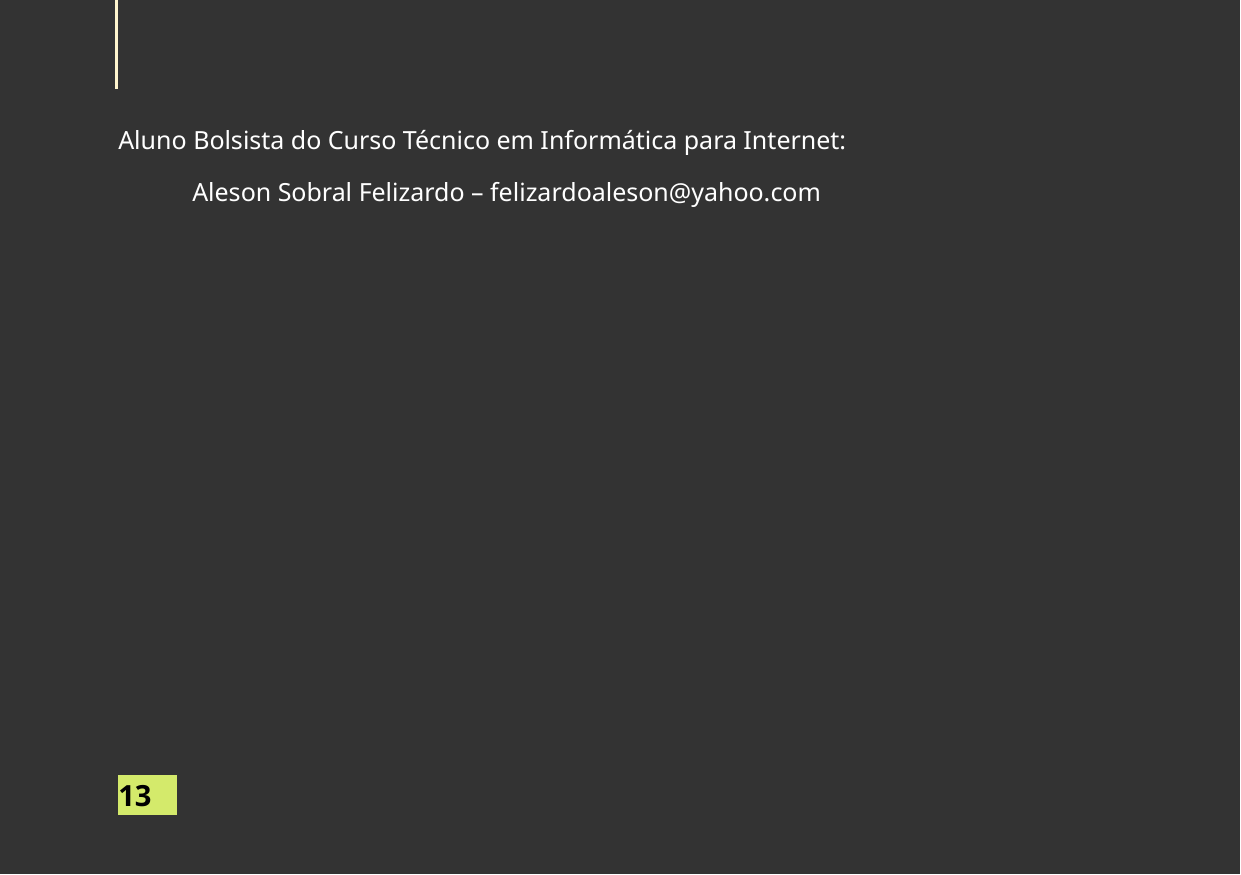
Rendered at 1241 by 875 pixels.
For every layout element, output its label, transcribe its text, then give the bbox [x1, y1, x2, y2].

text Aleson Sobral Felizardo – felizardoaleson@yahoo.com [118, 174, 1122, 208]
text Aluno Bolsista do Curso Técnico em Informática para Internet: [118, 123, 1122, 157]
